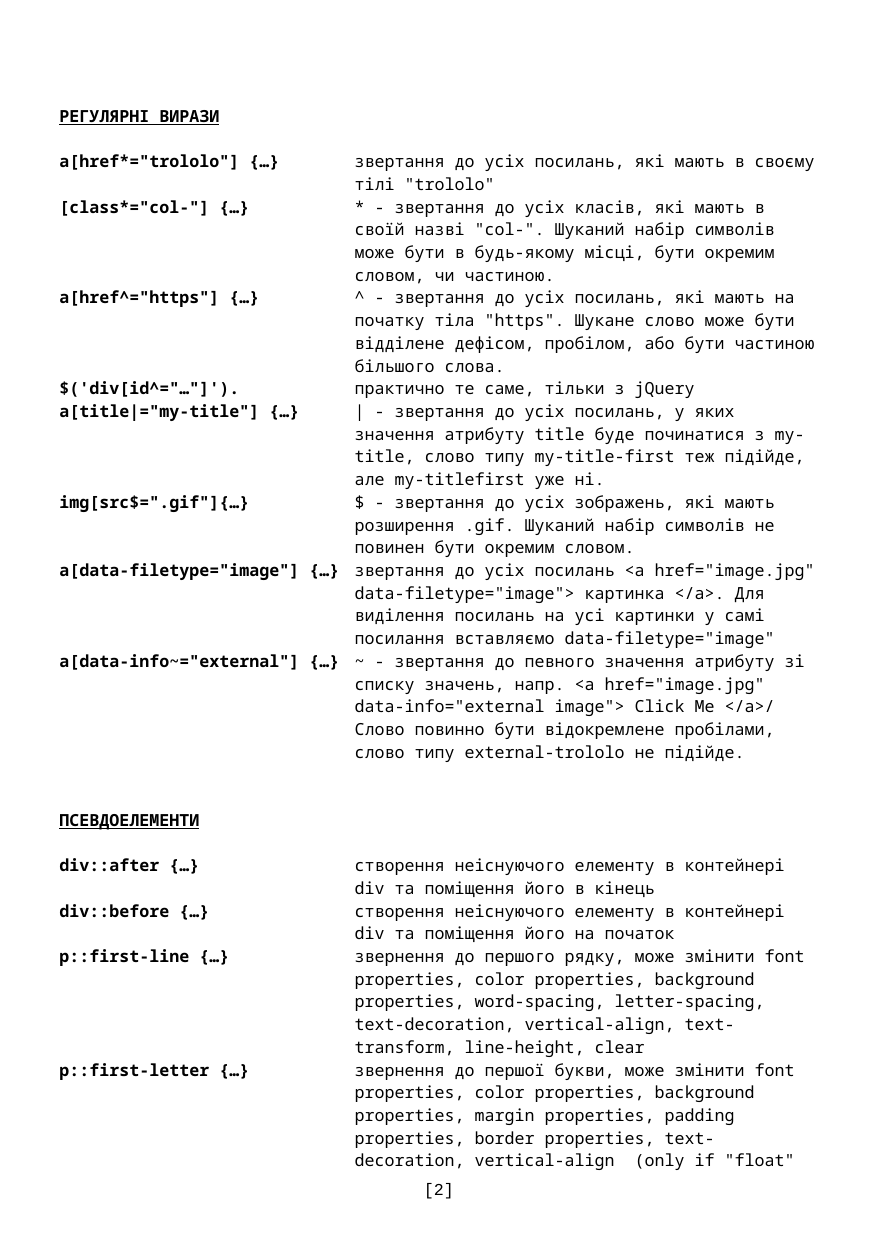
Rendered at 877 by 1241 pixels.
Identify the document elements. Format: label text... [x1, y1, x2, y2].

table_cell a[title|="my-title"] {…} [59, 400, 354, 491]
table_cell звернення до першого рядку, може змінити font properties, color properties, background properties, word-spacing, letter-spacing, text-decoration, vertical-align, text-transform, line-height, clear [354, 945, 818, 1058]
table_cell * - звертання до усіх класів, які мають в своїй назві "col-". Шуканий набір символів може бути в будь-якому місці, бути окремим словом, чи частиною. [354, 195, 818, 286]
table_header a[href*="trololo"] {…} [59, 150, 354, 195]
table_cell ~ - звертання до певного значення атрибуту зі списку значень, напр. <a href="image.jpg" data-info="external image"> Click Me </a>/ Слово повинно бути відокремлене пробілами, слово типу external-trololo не підійде. [354, 650, 818, 763]
table_cell p::first-letter {…} [59, 1058, 354, 1172]
table_cell ^ - звертання до усіх посилань, які мають на початку тіла "https". Шукане слово може бути відділене дефісом, пробілом, або бути частиною більшого слова. [354, 286, 818, 377]
text ПСЕВДОЕЛЕМЕНТИ [59, 808, 818, 831]
table_cell | - звертання до усіх посилань, у яких значення атрибуту title буде починатися з my-title, слово типу my-title-first теж підійде, але my-titlefirst уже ні. [354, 400, 818, 491]
table_cell p::first-line {…} [59, 945, 354, 1058]
table_cell img[src$=".gif"]{…} [59, 491, 354, 559]
table_cell a[data-filetype="image"] {…} [59, 559, 354, 649]
table_cell a[data-info~="external"] {…} [59, 650, 354, 763]
table_cell практично те саме, тільки з jQuery [354, 377, 818, 400]
table_cell a[href^="https"] {…} [59, 286, 354, 377]
table_cell звертання до усіх посилань <a href="image.jpg" data-filetype="image"> картинка </a>. Для виділення посилань на усі картинки у самі посилання вставляємо data-filetype="image" [354, 559, 818, 649]
table_header div::after {…} [59, 854, 354, 899]
table_cell $('div[id^="…"]'). [59, 377, 354, 400]
table_cell створення неіснуючого елементу в контейнері div та поміщення його на початок [354, 899, 818, 945]
text РЕГУЛЯРНІ ВИРАЗИ [59, 104, 818, 127]
table_cell [class*="col-"] {…} [59, 195, 354, 286]
table_header створення неіснуючого елементу в контейнері div та поміщення його в кінець [354, 854, 818, 899]
table_cell звернення до першої букви, може змінити font properties, color properties, background properties, margin properties, padding properties, border properties, text-decoration, vertical-align (only if "float" [354, 1058, 818, 1172]
table_cell div::before {…} [59, 899, 354, 945]
table_header звертання до усіх посилань, які мають в своєму тілі "trololo" [354, 150, 818, 195]
table_cell $ - звертання до усіх зображень, які мають розширення .gif. Шуканий набір символів не повинен бути окремим словом. [354, 491, 818, 559]
